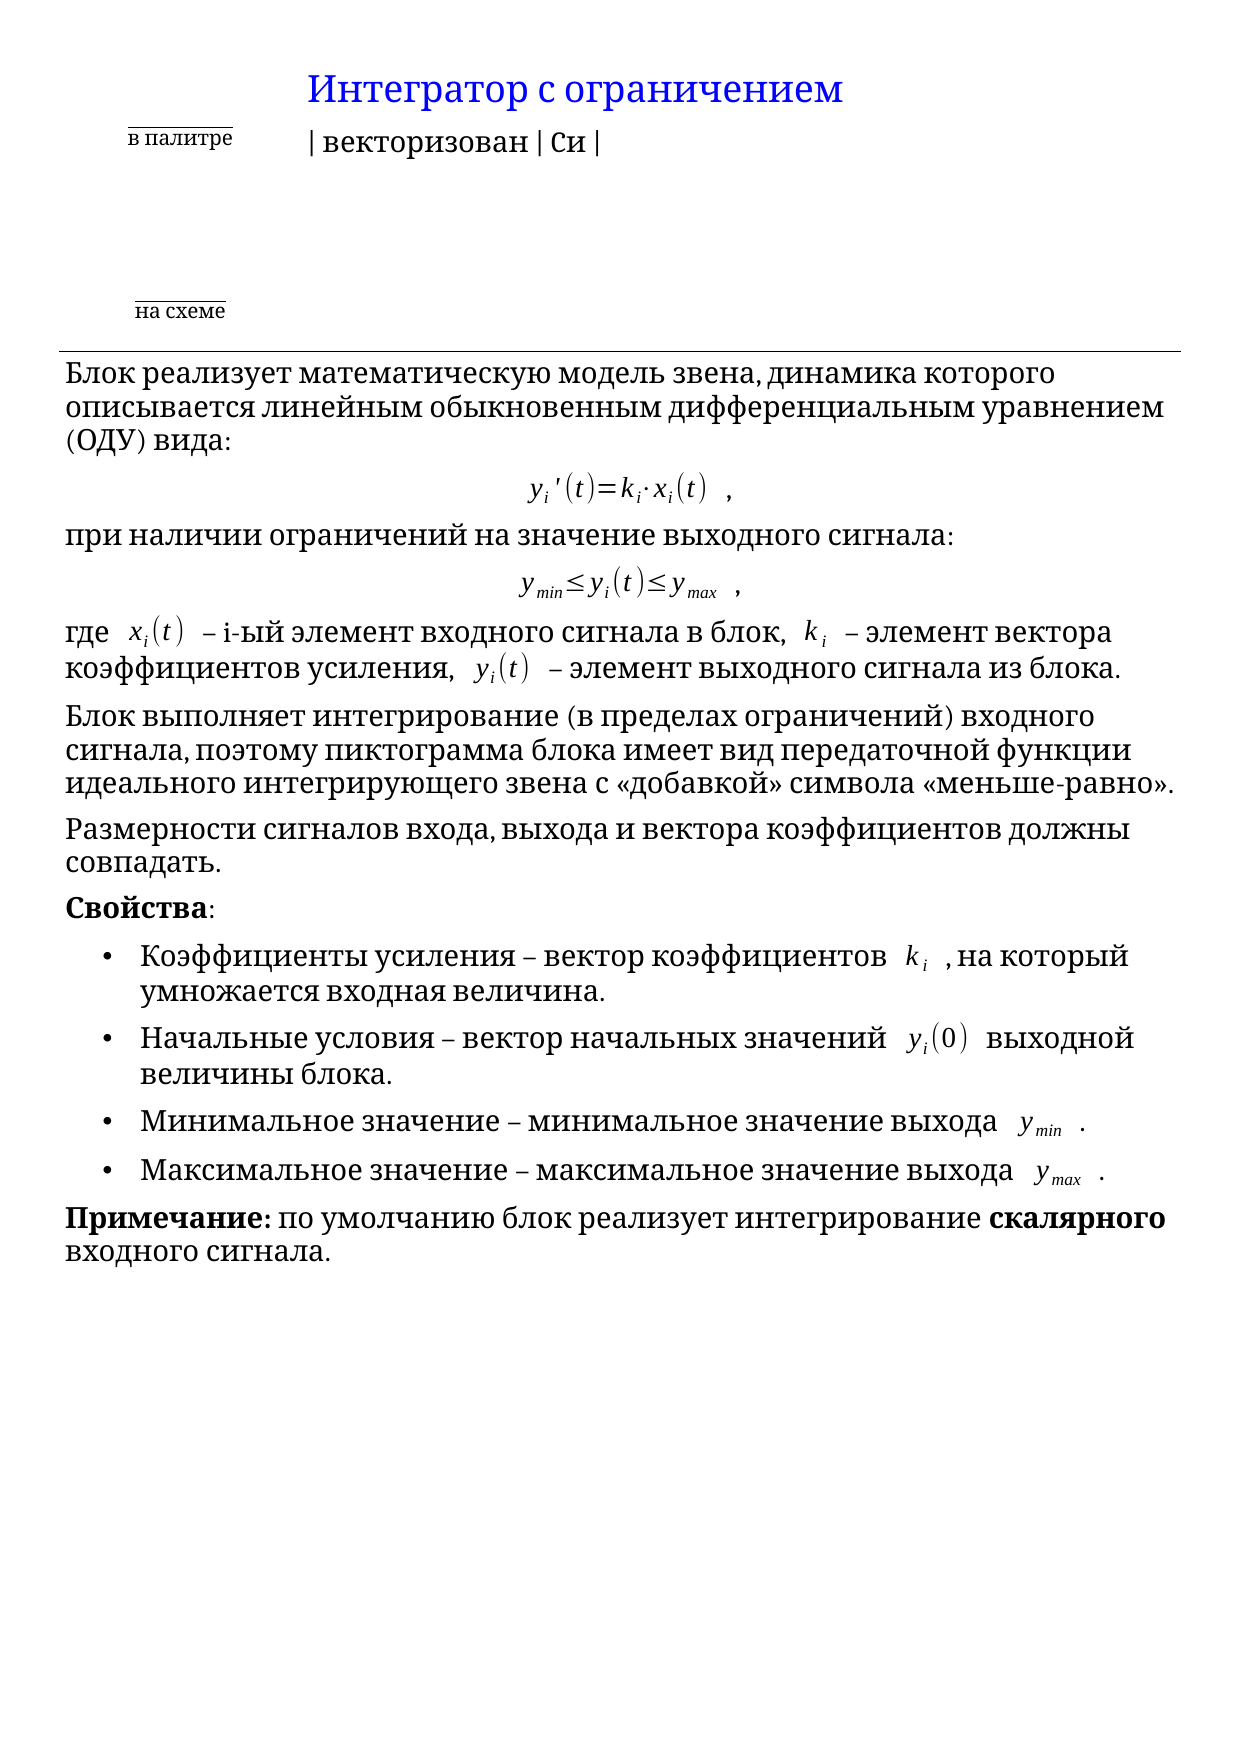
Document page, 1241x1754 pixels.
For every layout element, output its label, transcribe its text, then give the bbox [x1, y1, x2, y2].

table_header Интегратор с ограничением [301, 59, 1181, 121]
table_cell на схеме [59, 294, 301, 351]
table_cell [301, 294, 1181, 351]
table_cell Блок реализует математическую модель звена, динамика которого описывается линейным обыкновенным дифференциальным уравнением (ОДУ) вида: , при наличии ограничений на значение выходного сигнала: , где– i-ый элемент входного сигнала в блок,– элемент вектора коэффициентов усиления,– элемент выходного сигнала из блока. Блок выполняет интегрирование (в пределах ограничений) входного сигнала, поэтому пиктограмма блока имеет вид передаточной функции идеального интегрирующего звена с «добавкой» символа «меньше-равно». Размерности сигналов входа, выхода и вектора коэффициентов должны совпадать. Свойства: Коэффициенты усиления – вектор коэффициентов, на который умножается входная величина. Начальные условия – вектор начальных значенийвыходной величины блока. Минимальное значение – минимальное значение выхода. Максимальное значение – максимальное значение выхода. Примечание: по умолчанию блок реализует интегрирование скалярного входного сигнала. [59, 352, 1181, 1287]
table_cell в палитре [59, 121, 301, 178]
table_cell [301, 178, 1181, 294]
table_cell [59, 178, 301, 294]
table_cell | векторизован | Cи | [301, 121, 1181, 178]
table_header [59, 59, 301, 121]
